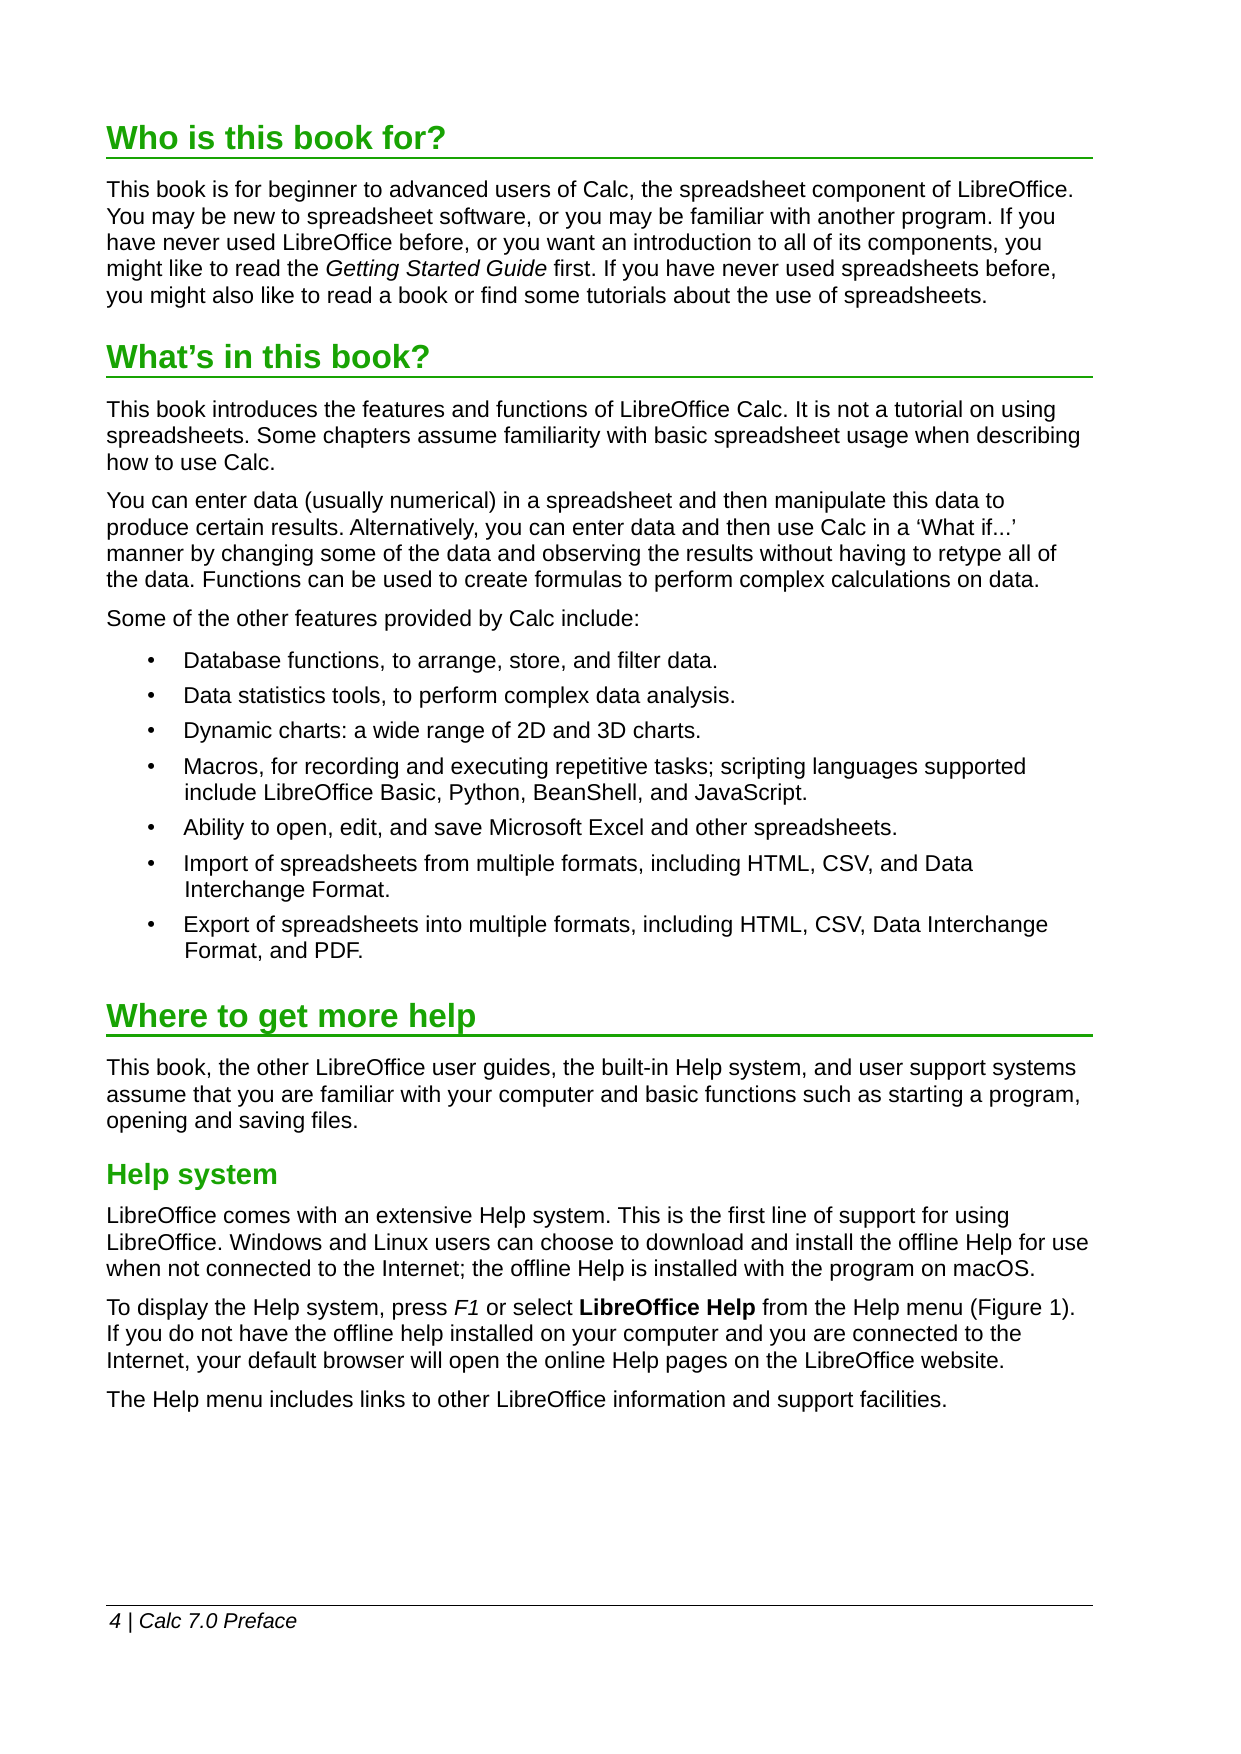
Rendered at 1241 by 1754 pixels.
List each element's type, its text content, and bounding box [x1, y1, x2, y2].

list Data statistics tools, to perform complex data analysis. [144, 679, 1093, 709]
list Dynamic charts: a wide range of 2D and 3D charts. [144, 714, 1093, 744]
text Some of the other features provided by Calc include: [106, 605, 1093, 632]
list Export of spreadsheets into multiple formats, including HTML, CSV, Data Interchange Format, and PDF. [144, 908, 1093, 967]
text This book is for beginner to advanced users of Calc, the spreadsheet component of LibreOffice. You may be new to spreadsheet software, or you may be familiar with another program. If you have never used LibreOffice before, or you want an introduction to all of its components, you might like to read the Getting Started Guide first. If you have never used spreadsheets before, you might also like to read a book or find some tutorials about the use of spreadsheets. [106, 176, 1093, 308]
list Ability to open, edit, and save Microsoft Excel and other spreadsheets. [144, 811, 1093, 841]
subtitle Help system [106, 1157, 1093, 1191]
list Macros, for recording and executing repetitive tasks; scripting languages supported include LibreOffice Basic, Python, BeanShell, and JavaScript. [144, 750, 1093, 805]
text The Help menu includes links to other LibreOffice information and support facilities. [106, 1386, 1093, 1412]
text This book, the other LibreOffice user guides, the built-in Help system, and user support systems assume that you are familiar with your computer and basic functions such as starting a program, opening and saving files. [106, 1054, 1093, 1133]
subtitle What’s in this book? [106, 338, 1093, 376]
subtitle Where to get more help [106, 996, 1093, 1034]
text This book introduces the features and functions of LibreOffice Calc. It is not a tutorial on using spreadsheets. Some chapters assume familiarity with basic spreadsheet usage when describing how to use Calc. [106, 396, 1093, 475]
text You can enter data (usually numerical) in a spreadsheet and then manipulate this data to produce certain results. Alternatively, you can enter data and then use Calc in a ‘What if...’ manner by changing some of the data and observing the results without having to retype all of the data. Functions can be used to create formulas to perform complex calculations on data. [106, 487, 1093, 593]
text To display the Help system, press F1 or select LibreOffice Help from the Help menu (Figure 1). If you do not have the offline help installed on your computer and you are connected to the Internet, your default browser will open the online Help pages on the LibreOffice website. [106, 1294, 1093, 1373]
text LibreOffice comes with an extensive Help system. This is the first line of support for using LibreOffice. Windows and Linux users can choose to download and install the offline Help for use when not connected to the Internet; the offline Help is installed with the program on macOS. [106, 1202, 1093, 1281]
subtitle Who is this book for? [106, 118, 1093, 157]
list Import of spreadsheets from multiple formats, including HTML, CSV, and Data Interchange Format. [144, 847, 1093, 902]
list Database functions, to arrange, store, and filter data. [144, 644, 1093, 673]
